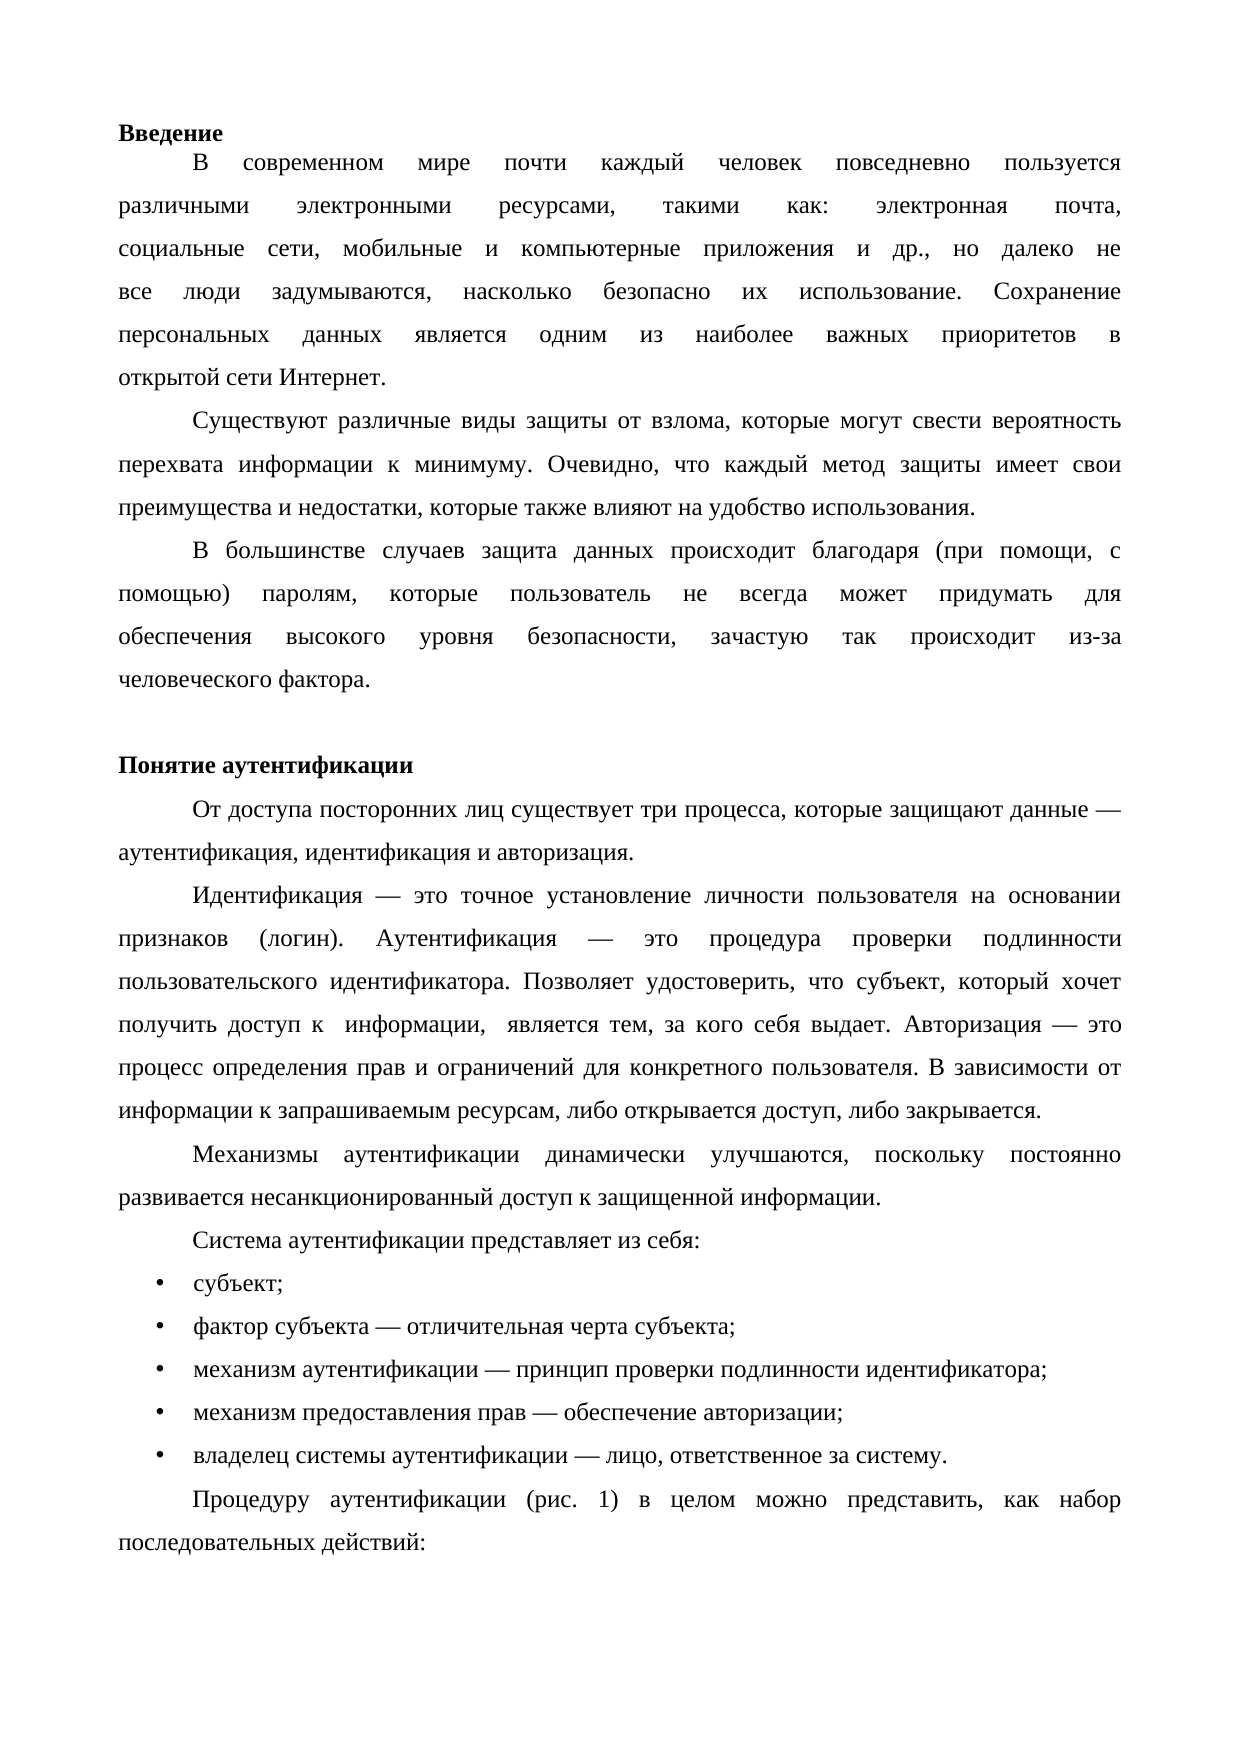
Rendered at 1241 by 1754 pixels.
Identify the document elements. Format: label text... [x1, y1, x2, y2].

text В современном мире почти каждый человек повседневно пользуется различными электронными ресурсами, такими как: электронная почта, социальные сети, мобильные и компьютерные приложения и др., но далеко не все люди задумываются, насколько безопасно их использование. Сохранение персональных данных является одним из наиболее важных приоритетов в открытой сети Интернет. [118, 147, 1122, 391]
text В большинстве случаев защита данных происходит благодаря (при помощи, с помощью) паролям, которые пользователь не всегда может придумать для обеспечения высокого уровня безопасности, зачастую так происходит из-за человеческого фактора. [118, 535, 1122, 693]
text Введение [118, 118, 1122, 147]
text Процедуру аутентификации (рис. 1) в целом можно представить, как набор последовательных действий: [118, 1484, 1122, 1556]
text Механизмы аутентификации динамически улучшаются, поскольку постоянно развивается несанкционированный доступ к защищенной информации. [118, 1139, 1122, 1211]
text Понятие аутентификации [118, 751, 1122, 779]
list субъект; [156, 1268, 1122, 1297]
list механизм аутентификации — принцип проверки подлинности идентификатора; [156, 1354, 1122, 1383]
text Существуют различные виды защиты от взлома, которые могут свести вероятность перехвата информации к минимуму. Очевидно, что каждый метод защиты имеет свои преимущества и недостатки, которые также влияют на удобство использования. [118, 406, 1122, 521]
text Идентификация — это точное установление личности пользователя на основании признаков (логин). Аутентификация — это процедура проверки подлинности пользовательского идентификатора. Позволяет удостоверить, что субъект, который хочет получить доступ к информации, является тем, за кого себя выдает. Авторизация — это процесс определения прав и ограничений для конкретного пользователя. В зависимости от информации к запрашиваемым ресурсам, либо открывается доступ, либо закрывается. [118, 880, 1122, 1124]
text Система аутентификации представляет из себя: [118, 1225, 1122, 1254]
text От доступа посторонних лиц существует три процесса, которые защищают данные — аутентификация, идентификация и авторизация. [118, 794, 1122, 866]
list владелец системы аутентификации — лицо, ответственное за систему. [156, 1441, 1122, 1469]
list фактор субъекта — отличительная черта субъекта; [156, 1311, 1122, 1340]
list механизм предоставления прав — обеспечение авторизации; [156, 1397, 1122, 1426]
